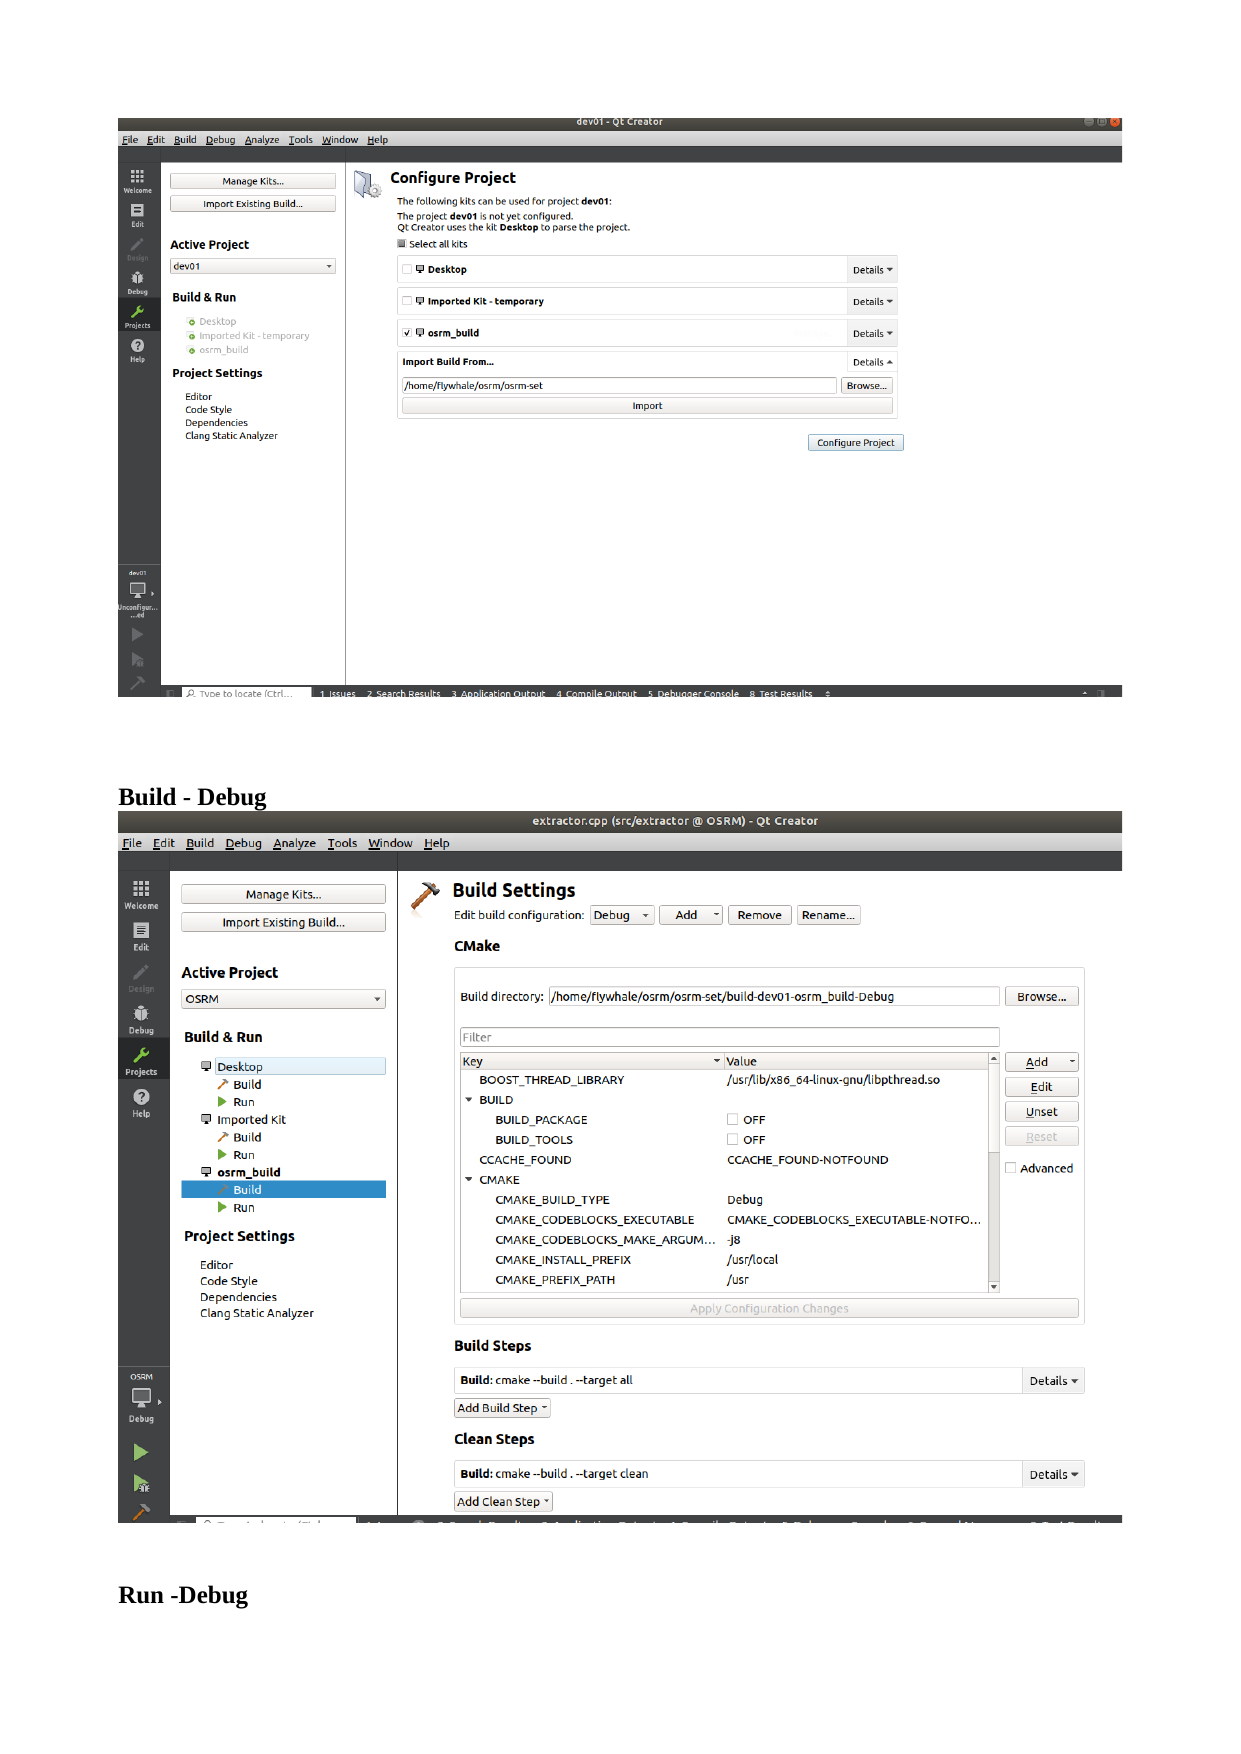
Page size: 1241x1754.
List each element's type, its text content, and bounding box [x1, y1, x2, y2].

text Run -Debug [118, 1580, 1122, 1608]
picture [118, 118, 1123, 697]
text Build - Debug [118, 782, 1122, 811]
picture [118, 811, 1123, 1523]
